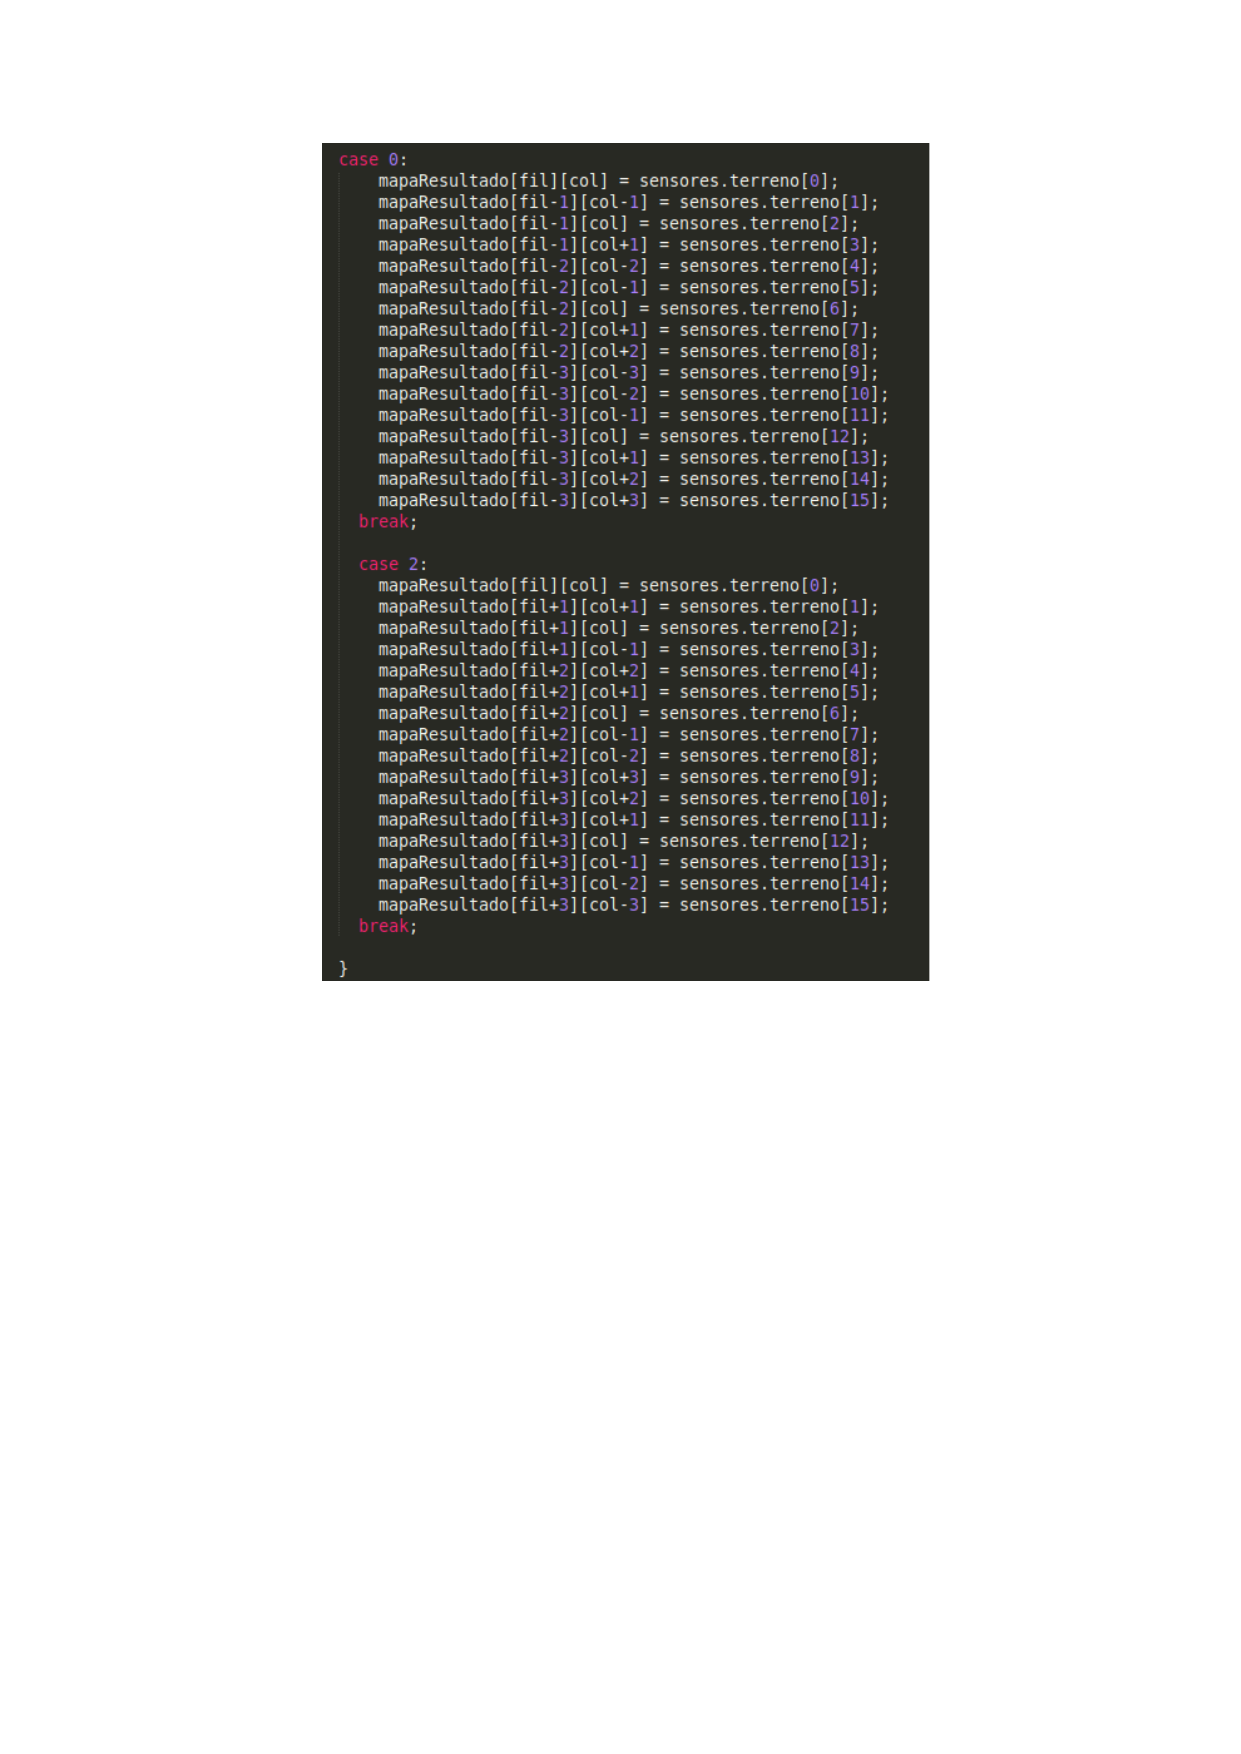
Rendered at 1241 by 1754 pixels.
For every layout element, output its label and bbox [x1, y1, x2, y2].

picture [322, 143, 930, 981]
